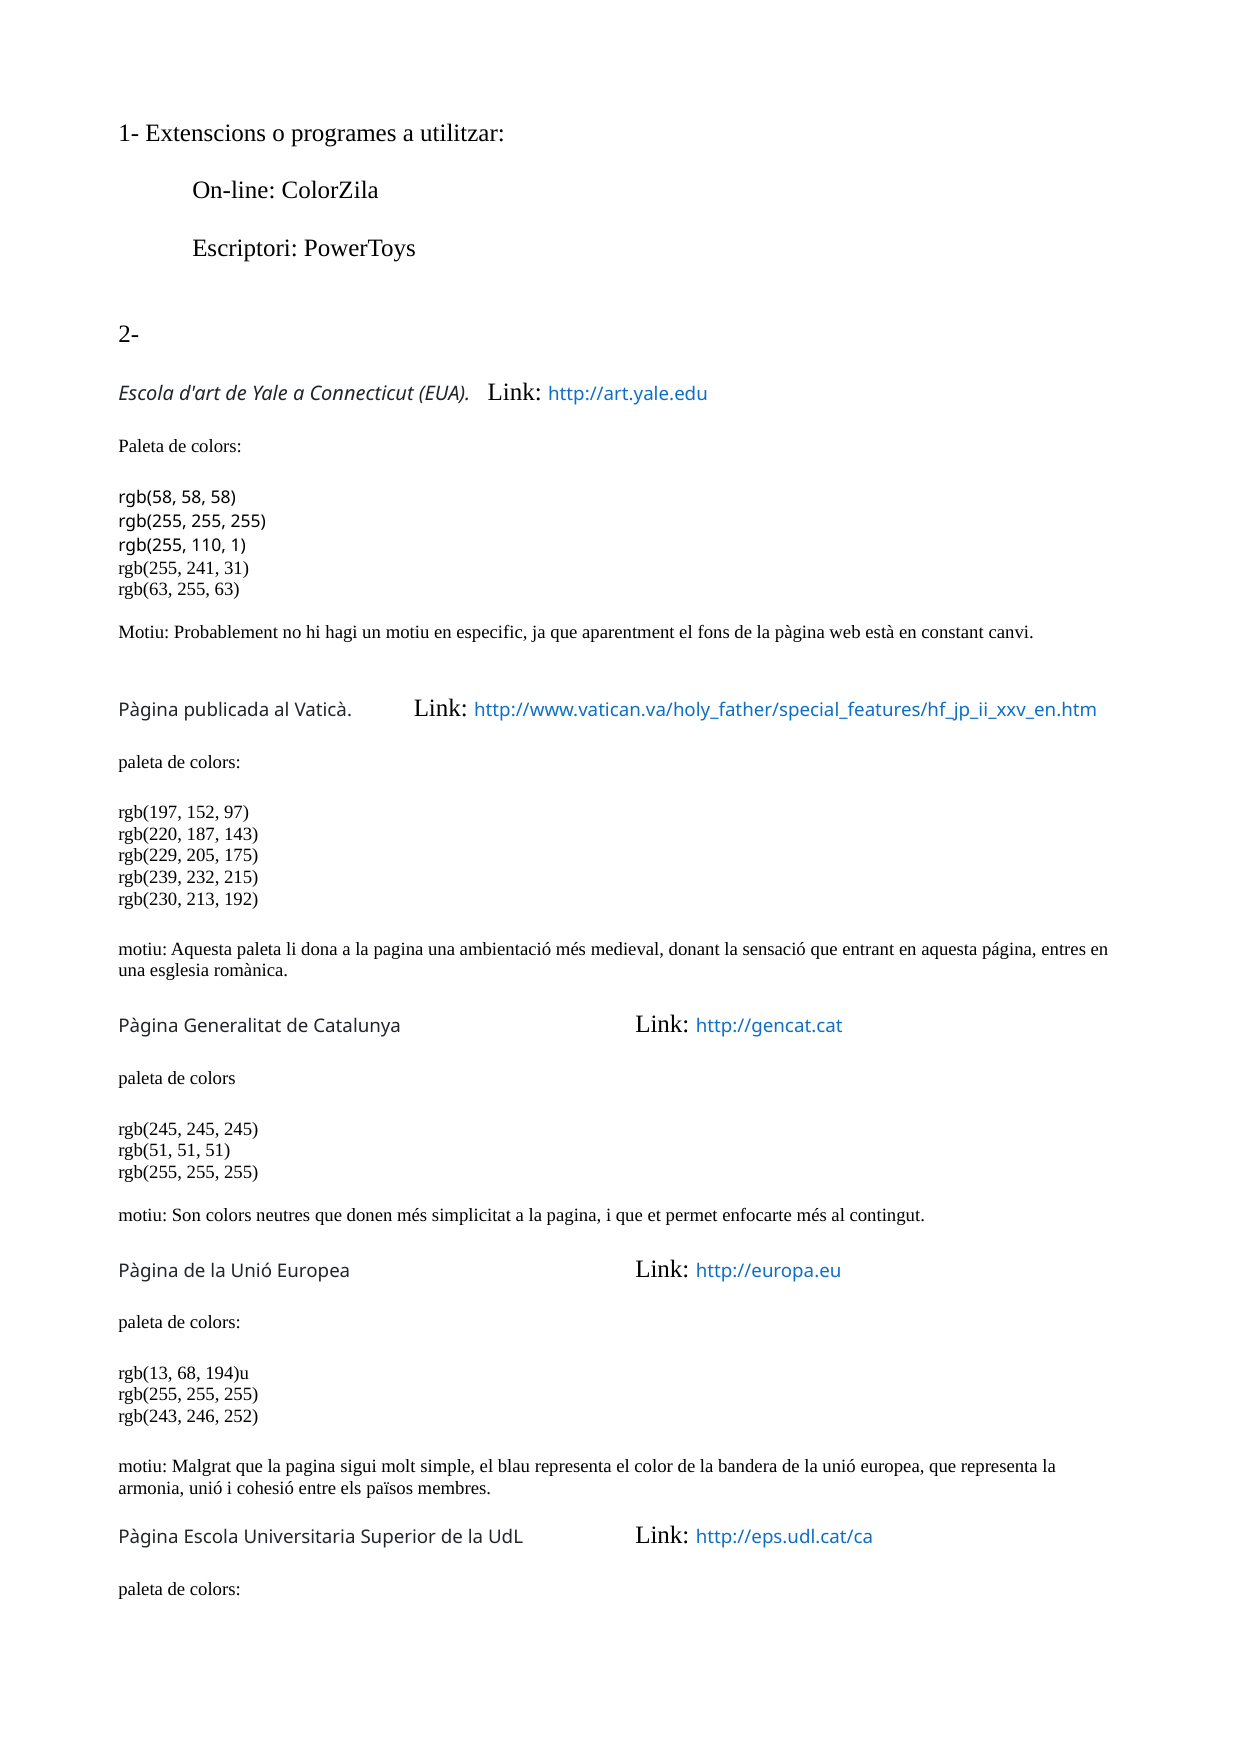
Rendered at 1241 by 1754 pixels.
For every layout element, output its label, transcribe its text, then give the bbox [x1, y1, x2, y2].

text motiu: Son colors neutres que donen més simplicitat a la pagina, i que et permet enfocarte més al contingut. [118, 1204, 1122, 1225]
text Pàgina publicada al Vaticà. Link: http://www.vatican.va/holy_father/special_features/hf_jp_ii_xxv_en.htm [118, 693, 1122, 722]
text rgb(58, 58, 58) [118, 485, 1122, 509]
text paleta de colors: [118, 1577, 1122, 1599]
text rgb(255, 255, 255) [118, 1161, 1122, 1182]
text Escola d'art de Yale a Connecticut (EUA). Link: http://art.yale.edu [118, 377, 1122, 406]
text 1- Extenscions o programes a utilitzar: [118, 118, 1122, 147]
text motiu: Aquesta paleta li dona a la pagina una ambientació més medieval, donant la sensació que entrant en aquesta página, entres en una esglesia romànica. [118, 938, 1122, 981]
text rgb(255, 241, 31) [118, 557, 1122, 578]
text rgb(63, 255, 63) [118, 578, 1122, 600]
text rgb(197, 152, 97) [118, 801, 1122, 823]
text rgb(51, 51, 51) [118, 1139, 1122, 1161]
text rgb(255, 110, 1) [118, 533, 1122, 557]
text Escriptori: PowerToys [118, 233, 1122, 262]
text rgb(13, 68, 194)u [118, 1362, 1122, 1383]
text rgb(243, 246, 252) [118, 1405, 1122, 1426]
text rgb(245, 245, 245) [118, 1117, 1122, 1139]
text paleta de colors: [118, 751, 1122, 772]
text rgb(229, 205, 175) [118, 844, 1122, 866]
text rgb(230, 213, 192) [118, 887, 1122, 909]
text 2- [118, 319, 1122, 348]
text On-line: ColorZila [118, 176, 1122, 204]
text rgb(255, 255, 255) [118, 509, 1122, 533]
text Pàgina Generalitat de Catalunya Link: http://gencat.cat [118, 1009, 1122, 1038]
text paleta de colors: [118, 1311, 1122, 1333]
text rgb(239, 232, 215) [118, 866, 1122, 887]
text Pàgina Escola Universitaria Superior de la UdL Link: http://eps.udl.cat/ca [118, 1520, 1122, 1549]
text rgb(220, 187, 143) [118, 823, 1122, 844]
text paleta de colors [118, 1067, 1122, 1089]
text Motiu: Probablement no hi hagi un motiu en especific, ja que aparentment el fons de la pàgina web està en constant canvi. [118, 621, 1122, 643]
text motiu: Malgrat que la pagina sigui molt simple, el blau representa el color de la bandera de la unió europea, que representa la armonia, unió i cohesió entre els països membres. [118, 1455, 1122, 1498]
text rgb(255, 255, 255) [118, 1383, 1122, 1405]
text Paleta de colors: [118, 435, 1122, 456]
text Pàgina de la Unió Europea Link: http://europa.eu [118, 1254, 1122, 1283]
